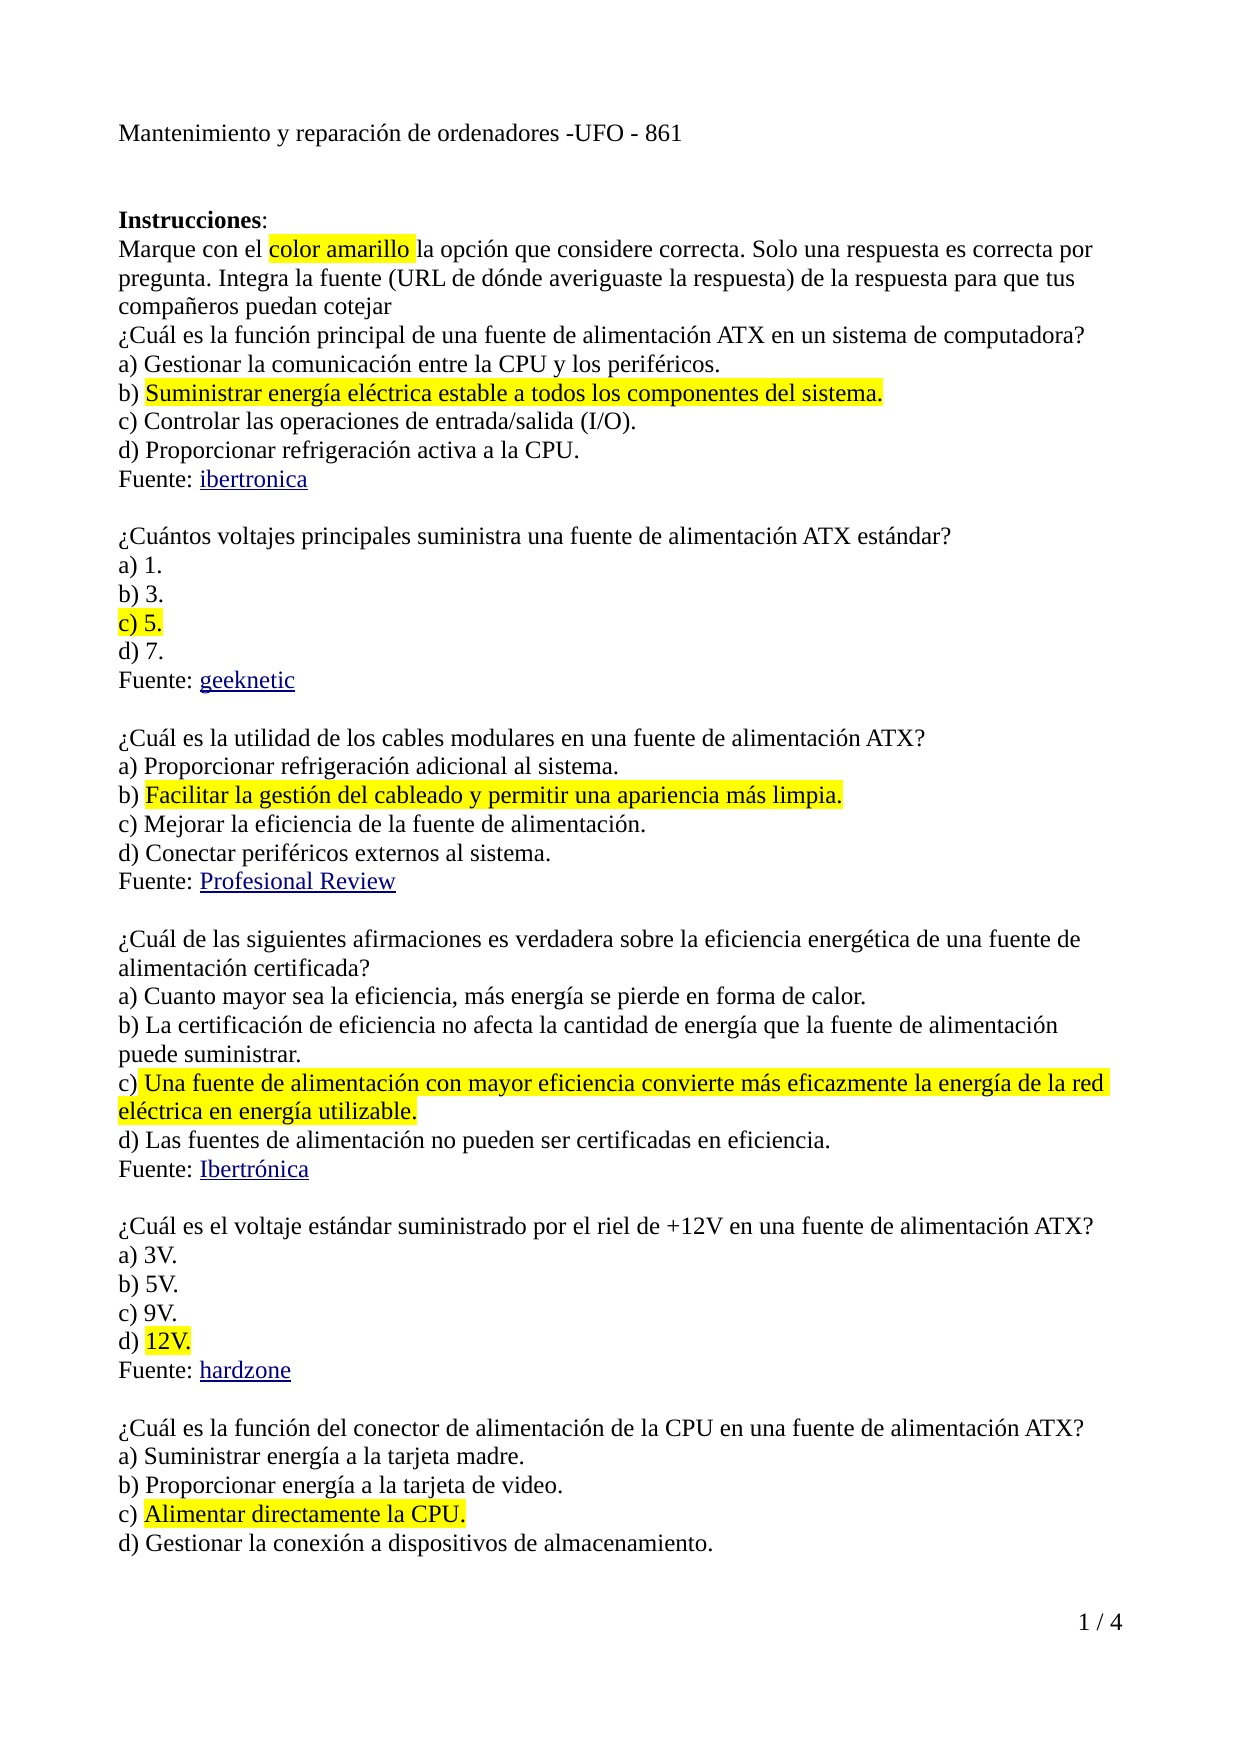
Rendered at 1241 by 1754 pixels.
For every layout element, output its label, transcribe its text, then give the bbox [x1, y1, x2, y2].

text b) 3. [118, 579, 1122, 608]
text c) 9V. [118, 1298, 1122, 1326]
text d) Proporcionar refrigeración activa a la CPU. [118, 435, 1122, 464]
text Fuente: Profesional Review [118, 866, 1122, 895]
text ¿Cuál es el voltaje estándar suministrado por el riel de +12V en una fuente de alimentación ATX? [118, 1211, 1122, 1240]
text d) 7. [118, 636, 1122, 665]
text c) Controlar las operaciones de entrada/salida (I/O). [118, 406, 1122, 435]
text Fuente: Ibertrónica [118, 1154, 1122, 1183]
text d) Las fuentes de alimentación no pueden ser certificadas en eficiencia. [118, 1125, 1122, 1154]
text a) 1. [118, 550, 1122, 579]
text ¿Cuál es la función principal de una fuente de alimentación ATX en un sistema de computadora? [118, 320, 1122, 349]
text Instrucciones: [118, 205, 1122, 234]
text Marque con el color amarillo la opción que considere correcta. Solo una respuesta es correcta por pregunta. Integra la fuente (URL de dónde averiguaste la respuesta) de la respuesta para que tus compañeros puedan cotejar [118, 234, 1122, 320]
text d) Gestionar la conexión a dispositivos de almacenamiento. [118, 1528, 1122, 1556]
text c) 5. [118, 608, 1122, 636]
text ¿Cuántos voltajes principales suministra una fuente de alimentación ATX estándar? [118, 521, 1122, 550]
text c) Alimentar directamente la CPU. [118, 1499, 1122, 1528]
text c) Una fuente de alimentación con mayor eficiencia convierte más eficazmente la energía de la red eléctrica en energía utilizable. [118, 1068, 1122, 1125]
text b) La certificación de eficiencia no afecta la cantidad de energía que la fuente de alimentación puede suministrar. [118, 1010, 1122, 1068]
text ¿Cuál es la función del conector de alimentación de la CPU en una fuente de alimentación ATX? [118, 1413, 1122, 1441]
text ¿Cuál es la utilidad de los cables modulares en una fuente de alimentación ATX? [118, 723, 1122, 751]
text a) Suministrar energía a la tarjeta madre. [118, 1441, 1122, 1470]
text d) Conectar periféricos externos al sistema. [118, 838, 1122, 866]
text a) Proporcionar refrigeración adicional al sistema. [118, 751, 1122, 780]
text c) Mejorar la eficiencia de la fuente de alimentación. [118, 809, 1122, 838]
text b) Facilitar la gestión del cableado y permitir una apariencia más limpia. [118, 780, 1122, 809]
text ¿Cuál de las siguientes afirmaciones es verdadera sobre la eficiencia energética de una fuente de alimentación certificada? [118, 924, 1122, 981]
text a) Gestionar la comunicación entre la CPU y los periféricos. [118, 349, 1122, 378]
text Fuente: geeknetic [118, 665, 1122, 694]
text a) Cuanto mayor sea la eficiencia, más energía se pierde en forma de calor. [118, 981, 1122, 1010]
text d) 12V. [118, 1326, 1122, 1355]
text b) 5V. [118, 1269, 1122, 1298]
text a) 3V. [118, 1240, 1122, 1269]
text b) Proporcionar energía a la tarjeta de video. [118, 1470, 1122, 1499]
text Fuente: ibertronica [118, 464, 1122, 493]
text Fuente: hardzone [118, 1355, 1122, 1384]
text b) Suministrar energía eléctrica estable a todos los componentes del sistema. [118, 378, 1122, 406]
